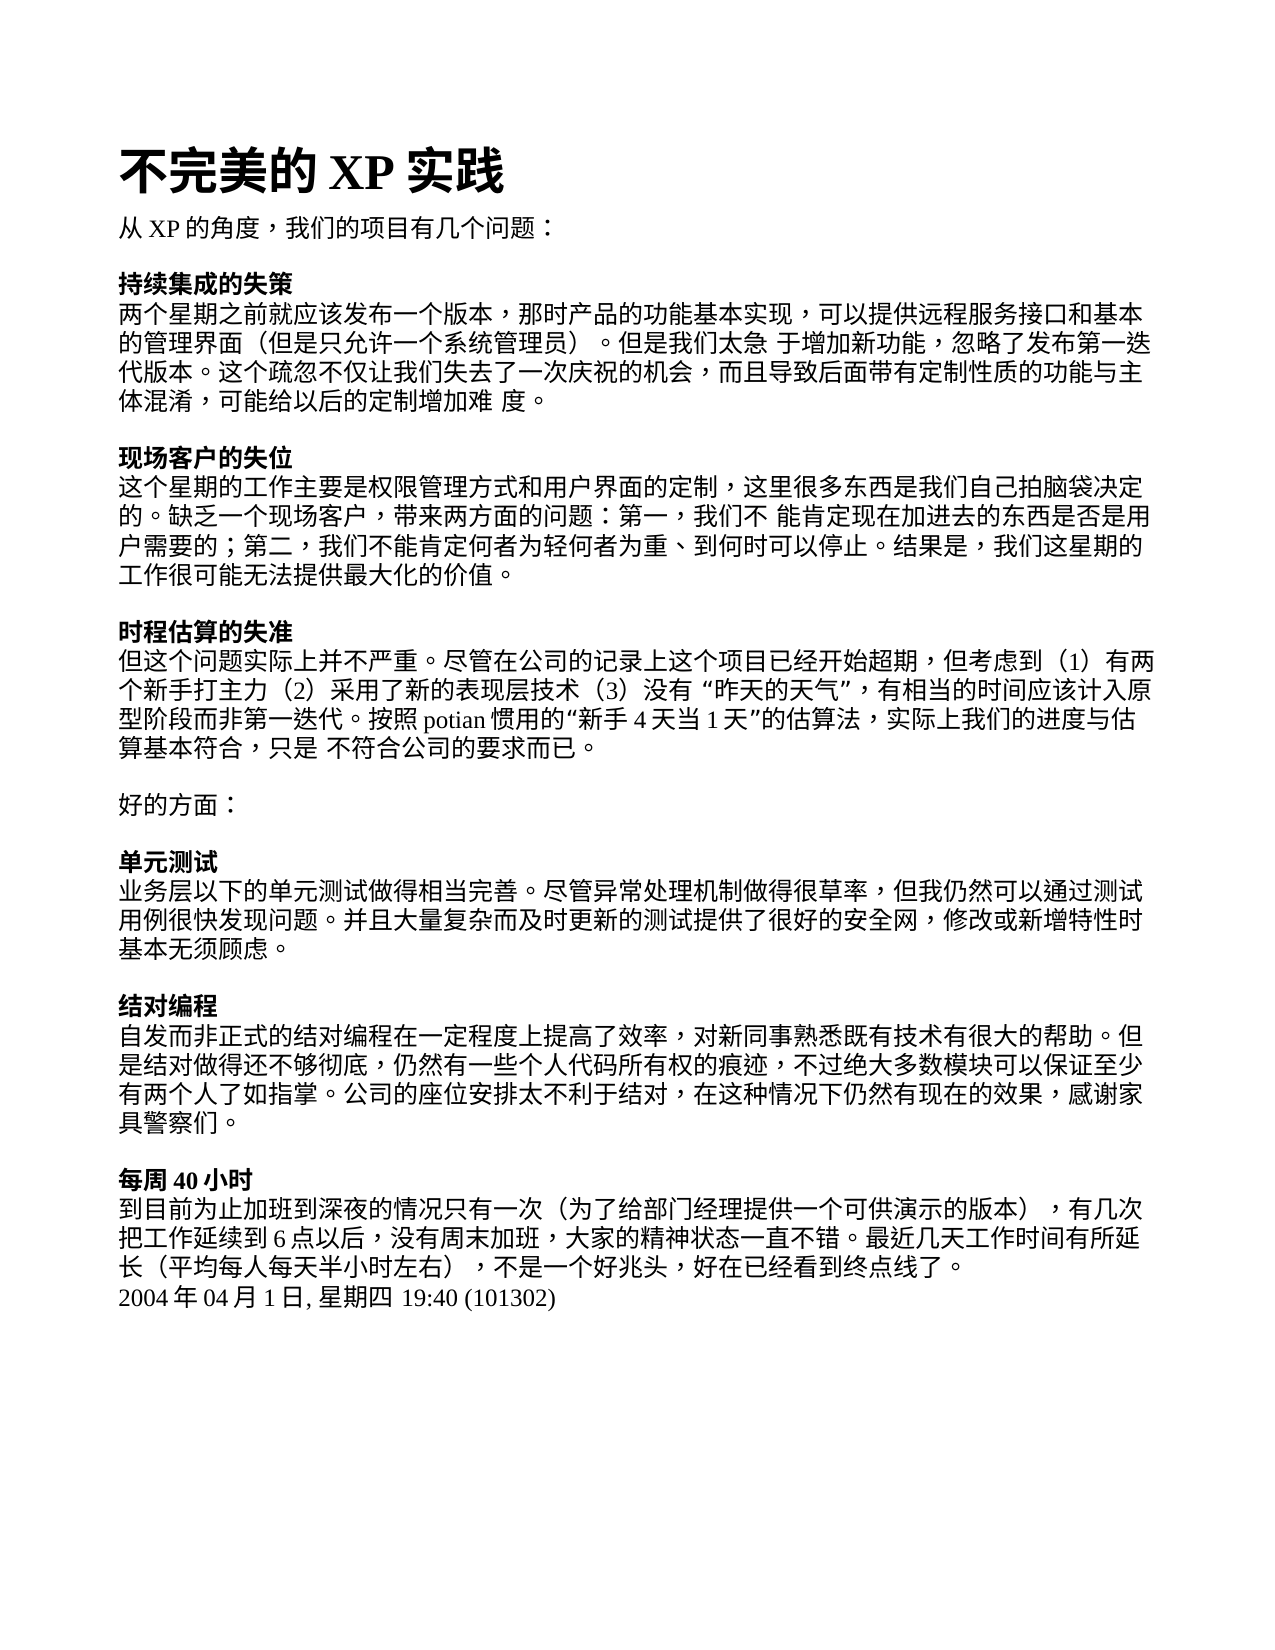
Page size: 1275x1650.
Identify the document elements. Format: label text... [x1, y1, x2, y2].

text 结对编程 [118, 993, 1157, 1022]
text 持续集成的失策 [118, 271, 1157, 300]
text 这个星期的工作主要是权限管理方式和用户界面的定制，这里很多东西是我们自己拍脑袋决定的。缺乏一个现场客户，带来两方面的问题：第一，我们不 能肯定现在加进去的东西是否是用户需要的；第二，我们不能肯定何者为轻何者为重、到何时可以停止。结果是，我们这星期的工作很可能无法提供最大化的价值。 [118, 473, 1157, 590]
text 好的方面： [118, 791, 1157, 821]
subtitle 不完美的XP实践 [118, 143, 1157, 201]
text 从XP的角度，我们的项目有几个问题： [118, 214, 1157, 243]
text 时程估算的失准 [118, 618, 1157, 647]
text 但这个问题实际上并不严重。尽管在公司的记录上这个项目已经开始超期，但考虑到（1）有两个新手打主力（2）采用了新的表现层技术（3）没有 “昨天的天气”，有相当的时间应该计入原型阶段而非第一迭代。按照potian惯用的“新手4天当1天”的估算法，实际上我们的进度与估算基本符合，只是 不符合公司的要求而已。 [118, 647, 1157, 764]
text 单元测试 [118, 848, 1157, 877]
text 现场客户的失位 [118, 444, 1157, 473]
text 每周40小时 [118, 1166, 1157, 1195]
text 到目前为止加班到深夜的情况只有一次（为了给部门经理提供一个可供演示的版本），有几次把工作延续到6点以后，没有周末加班，大家的精神状态一直不错。最近几天工作时间有所延长（平均每人每天半小时左右），不是一个好兆头，好在已经看到终点线了。 [118, 1195, 1157, 1283]
text 2004年04月1日, 星期四 19:40 (101302) [118, 1283, 1157, 1312]
text 业务层以下的单元测试做得相当完善。尽管异常处理机制做得很草率，但我仍然可以通过测试用例很快发现问题。并且大量复杂而及时更新的测试提供了很好的安全网，修改或新增特性时基本无须顾虑。 [118, 877, 1157, 965]
text 自发而非正式的结对编程在一定程度上提高了效率，对新同事熟悉既有技术有很大的帮助。但是结对做得还不够彻底，仍然有一些个人代码所有权的痕迹，不过绝大多数模块可以保证至少有两个人了如指掌。公司的座位安排太不利于结对，在这种情况下仍然有现在的效果，感谢家具警察们。 [118, 1022, 1157, 1138]
text 两个星期之前就应该发布一个版本，那时产品的功能基本实现，可以提供远程服务接口和基本的管理界面（但是只允许一个系统管理员）。但是我们太急 于增加新功能，忽略了发布第一迭代版本。这个疏忽不仅让我们失去了一次庆祝的机会，而且导致后面带有定制性质的功能与主体混淆，可能给以后的定制增加难 度。 [118, 300, 1157, 417]
